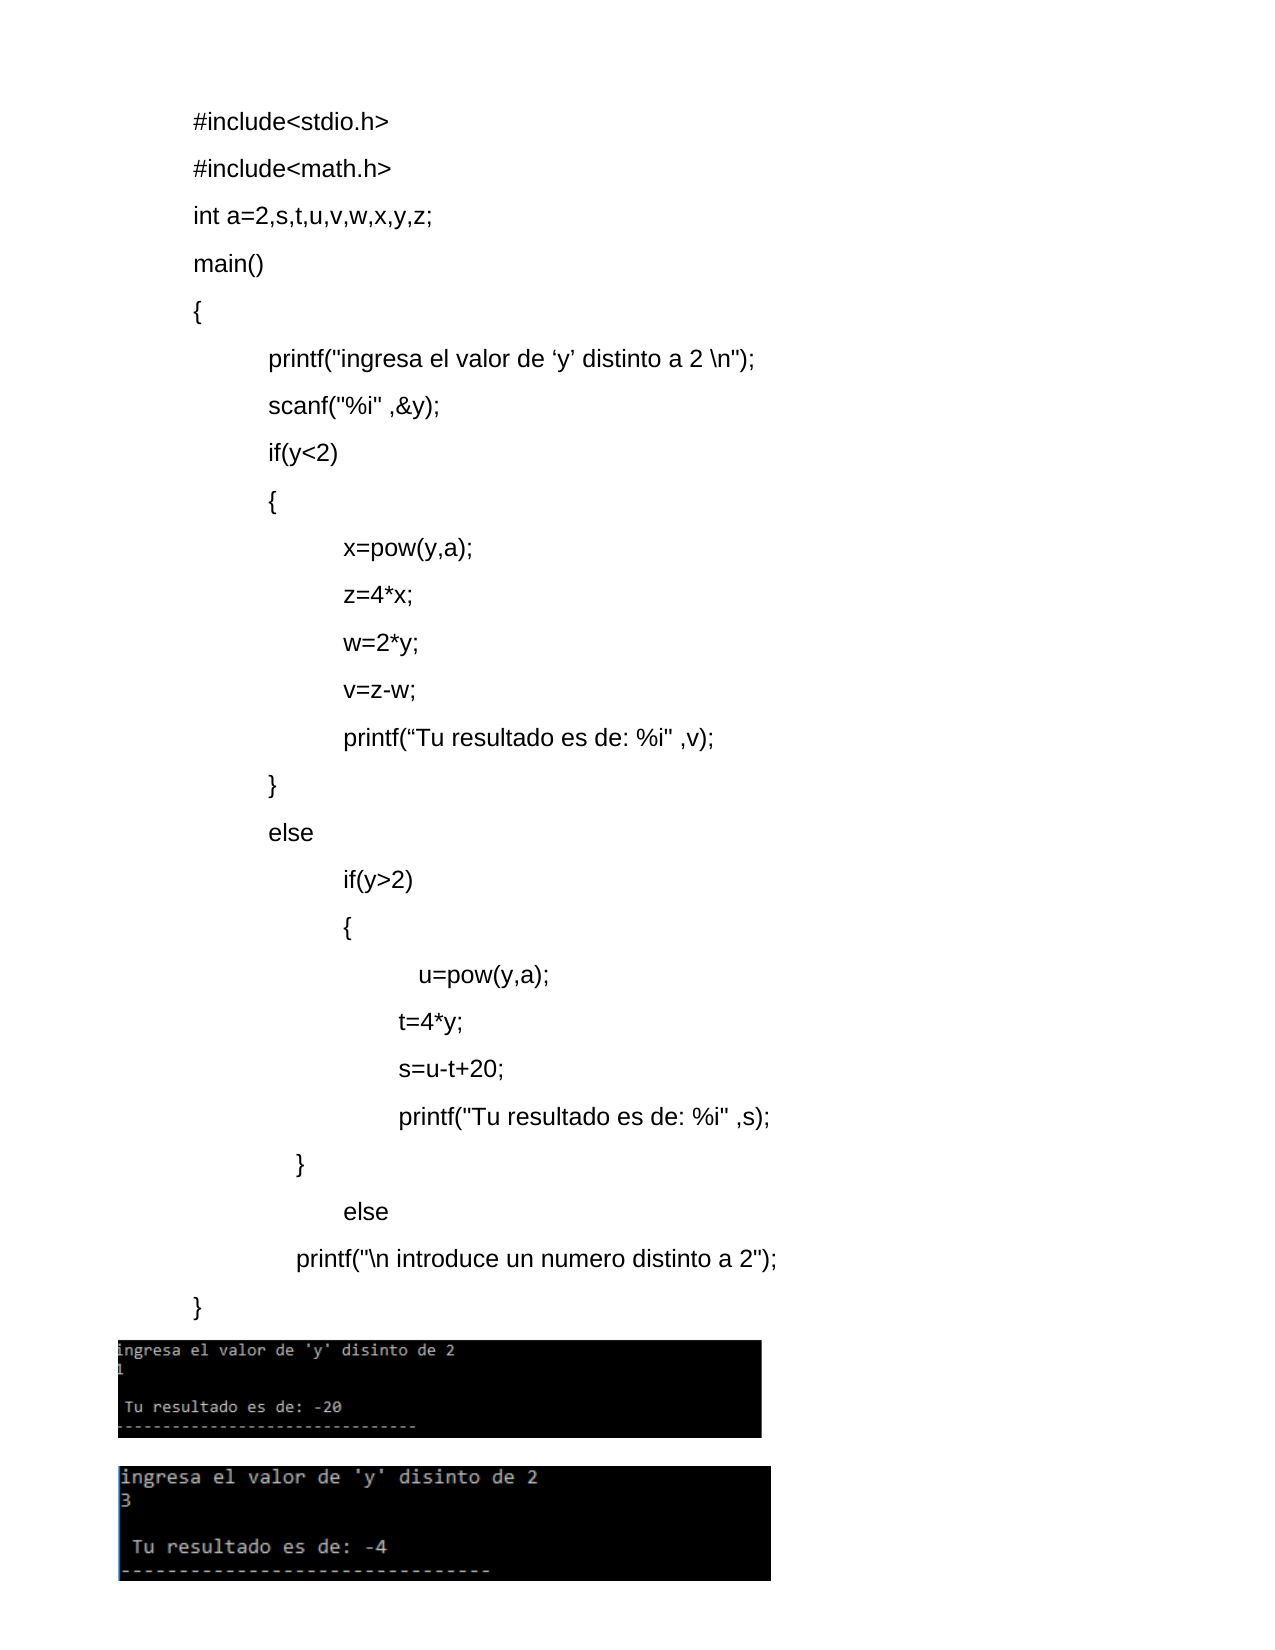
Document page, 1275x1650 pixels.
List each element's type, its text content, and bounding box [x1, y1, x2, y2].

list scanf("%i" ,&y); [193, 391, 1205, 420]
list printf("Tu resultado es de: %i" ,s); [193, 1102, 1205, 1131]
list { [193, 912, 1205, 941]
list t=4*y; [193, 1007, 1205, 1036]
list z=4*x; [193, 581, 1205, 609]
list s=u-t+20; [193, 1054, 1205, 1083]
list int a=2,s,t,u,v,w,x,y,z; [193, 201, 1205, 230]
list if(y<2) [193, 438, 1205, 467]
list } [193, 1291, 1205, 1320]
list } [193, 1149, 1205, 1178]
list else [193, 1197, 1205, 1225]
list printf("ingresa el valor de ‘y’ distinto a 2 \n"); [193, 343, 1205, 372]
list x=pow(y,a); [193, 533, 1205, 562]
list w=2*y; [193, 628, 1205, 657]
list u=pow(y,a); [193, 960, 1205, 988]
list printf(“Tu resultado es de: %i" ,v); [193, 723, 1205, 751]
list else [193, 817, 1205, 846]
list { [193, 486, 1205, 514]
list v=z-w; [193, 675, 1205, 704]
list main() [193, 249, 1205, 277]
list if(y>2) [193, 865, 1205, 894]
list #include<stdio.h> [193, 107, 1205, 135]
list { [193, 296, 1205, 325]
list printf("\n introduce un numero distinto a 2"); [193, 1244, 1205, 1273]
list #include<math.h> [193, 154, 1205, 183]
list } [193, 770, 1205, 799]
